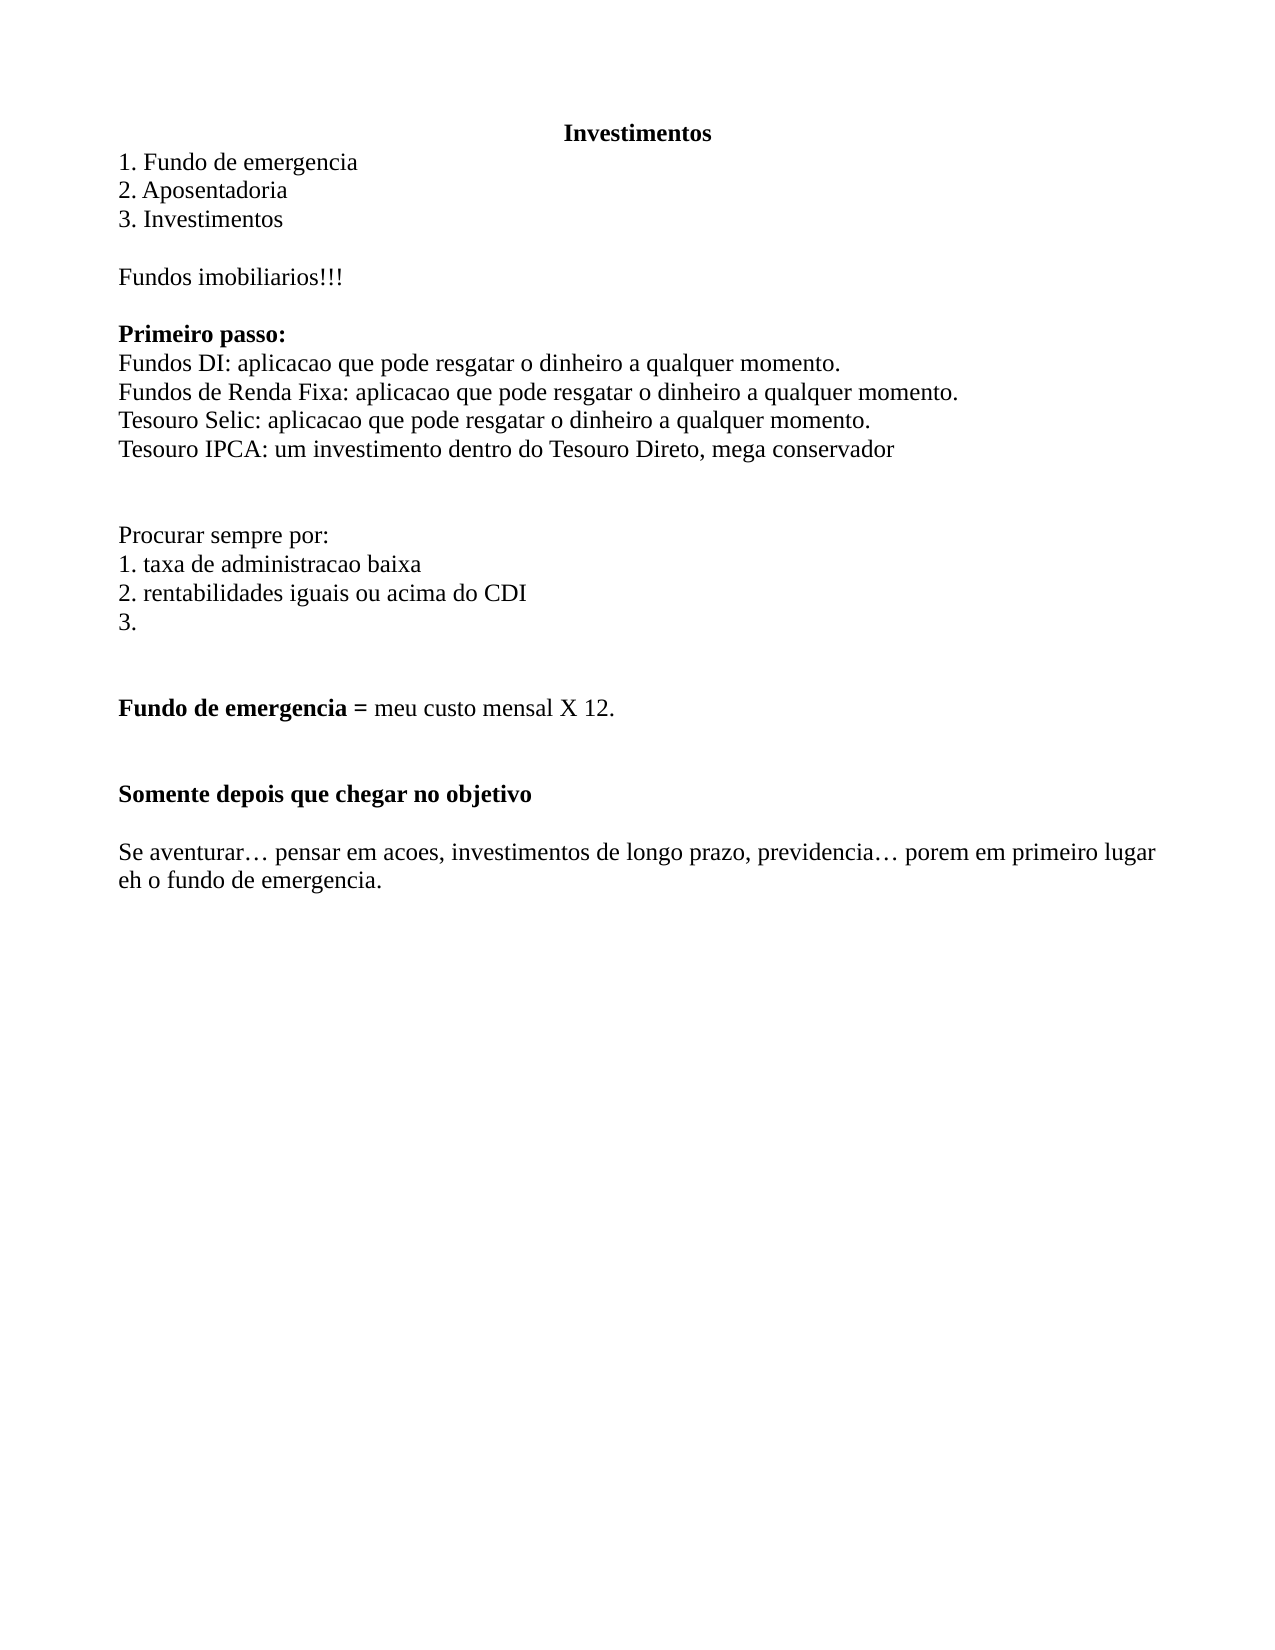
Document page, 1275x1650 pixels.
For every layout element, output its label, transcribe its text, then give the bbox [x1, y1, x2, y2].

text 2. Aposentadoria [118, 176, 1157, 204]
text 2. rentabilidades iguais ou acima do CDI [118, 578, 1157, 607]
text Se aventurar… pensar em acoes, investimentos de longo prazo, previdencia… porem em primeiro lugar eh o fundo de emergencia. [118, 837, 1157, 894]
text Procurar sempre por: [118, 521, 1157, 549]
text Primeiro passo: [118, 319, 1157, 348]
text Investimentos [118, 118, 1157, 147]
text Fundo de emergencia = meu custo mensal X 12. [118, 693, 1157, 722]
text 3. Investimentos [118, 204, 1157, 233]
text Fundos imobiliarios!!! [118, 262, 1157, 291]
text Fundos DI: aplicacao que pode resgatar o dinheiro a qualquer momento. [118, 348, 1157, 377]
text Somente depois que chegar no objetivo [118, 779, 1157, 808]
text 3. [118, 607, 1157, 636]
text 1. Fundo de emergencia [118, 147, 1157, 176]
text 1. taxa de administracao baixa [118, 549, 1157, 578]
text Fundos de Renda Fixa: aplicacao que pode resgatar o dinheiro a qualquer momento. [118, 377, 1157, 406]
text Tesouro Selic: aplicacao que pode resgatar o dinheiro a qualquer momento. Tesouro IPCA: um investimento dentro do Tesouro Direto, mega conservador [118, 406, 1157, 463]
